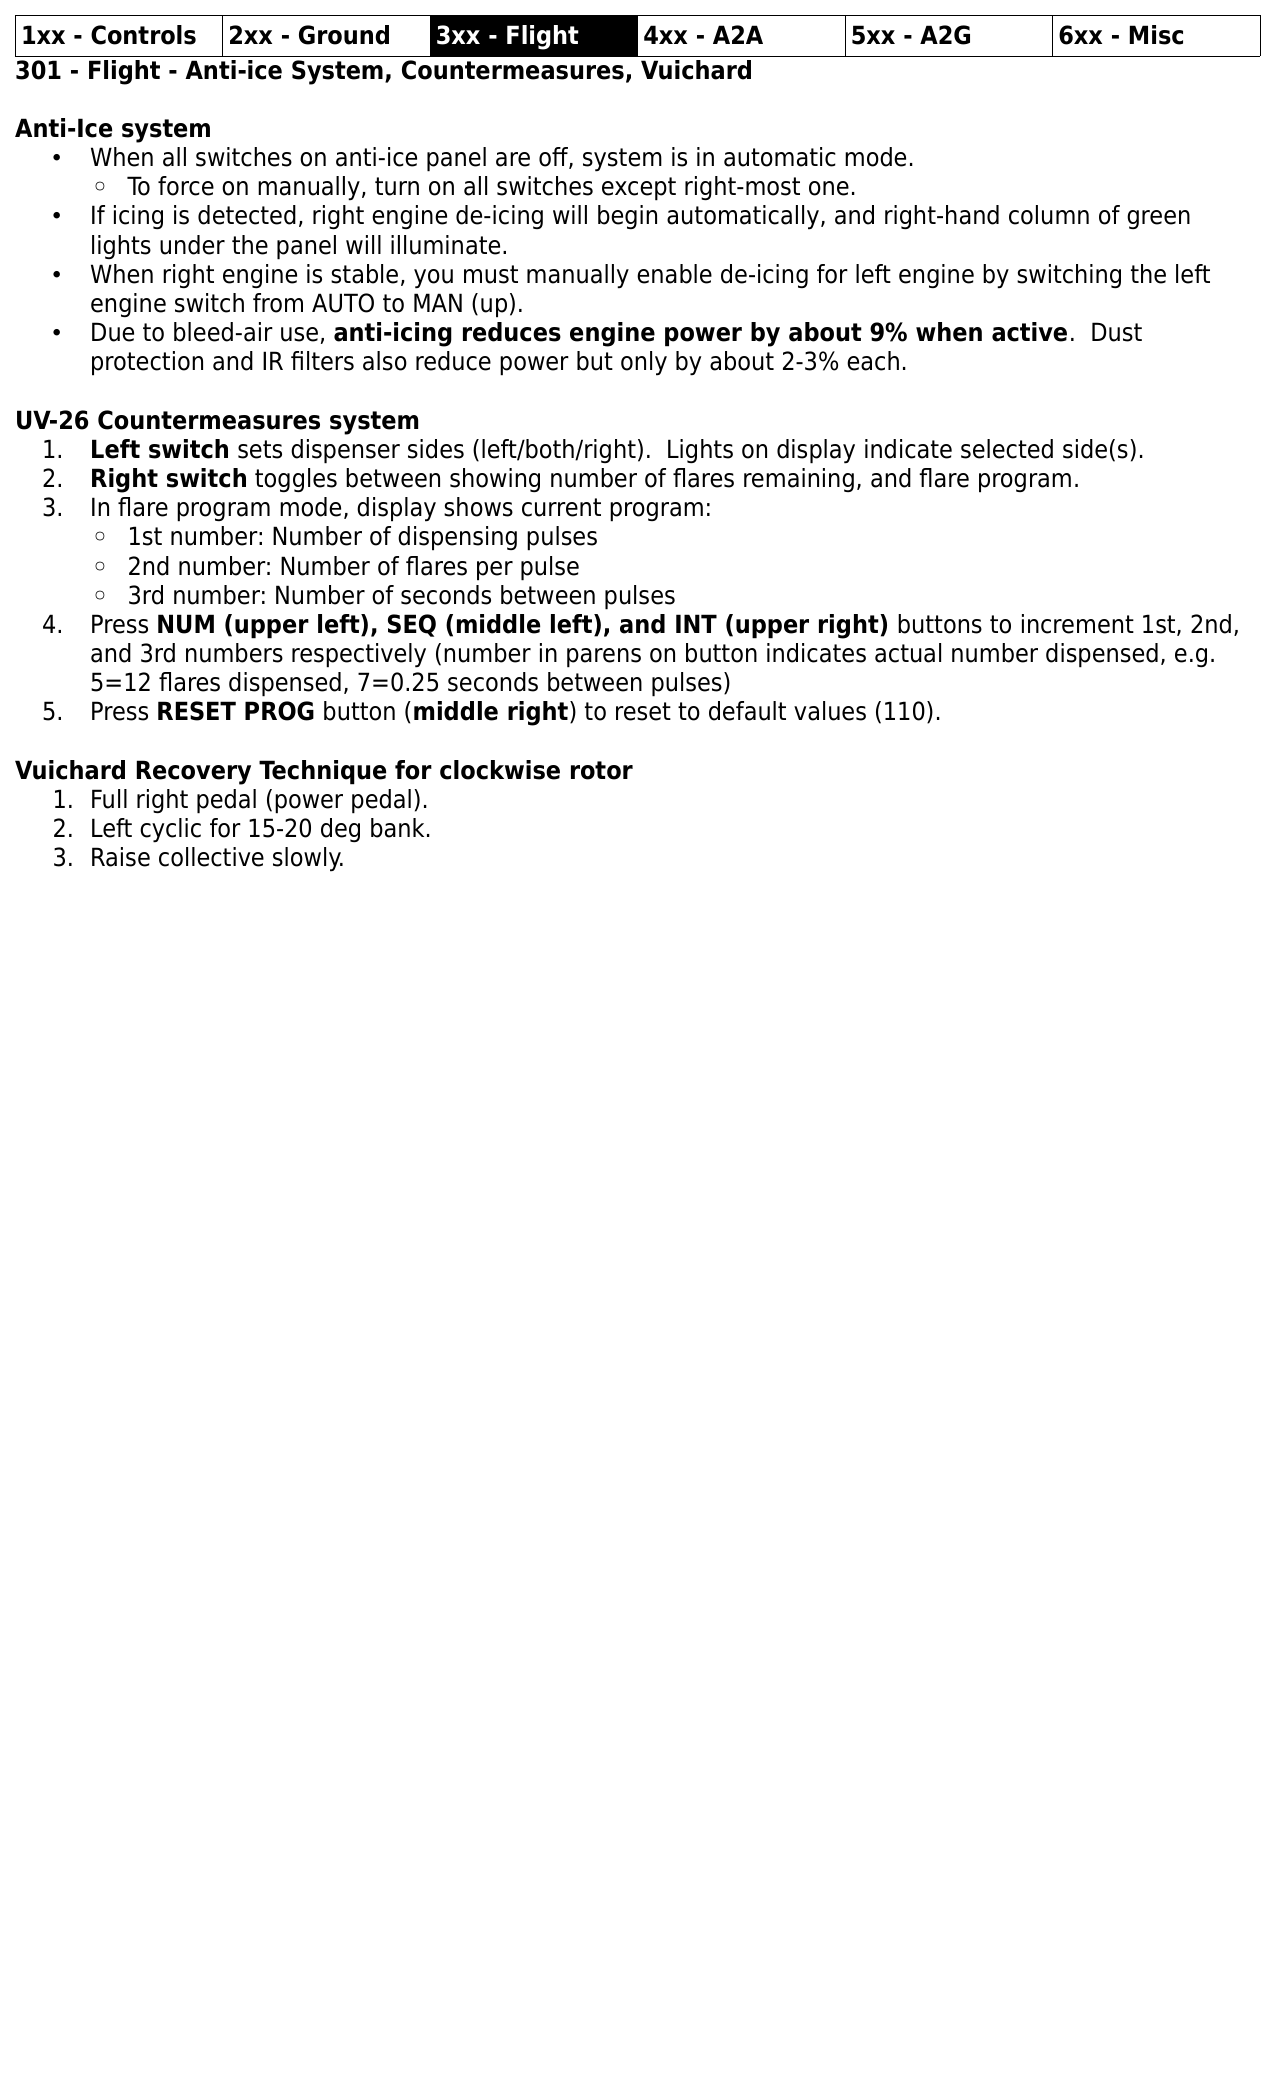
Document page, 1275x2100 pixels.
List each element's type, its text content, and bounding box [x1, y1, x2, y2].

table_header 1xx - Controls [16, 16, 222, 56]
table_header 4xx - A2A [638, 16, 845, 56]
list In flare program mode, display shows current program: [52, 493, 1260, 522]
list Right switch toggles between showing number of flares remaining, and flare program. [52, 464, 1260, 493]
list To force on manually, turn on all switches except right-most one. [90, 172, 1260, 202]
table_header 5xx - A2G [846, 16, 1052, 56]
table_header 2xx - Ground [223, 16, 430, 56]
list When right engine is stable, you must manually enable de-icing for left engine by switching the left engine switch from AUTO to MAN (up). [52, 260, 1260, 318]
list Due to bleed-air use, anti-icing reduces engine power by about 9% when active. Dust protection and IR filters also reduce power but only by about 2-3% each. [52, 318, 1260, 377]
list Full right pedal (power pedal). [52, 785, 1260, 814]
text UV-26 Countermeasures system [15, 406, 1260, 435]
table_header 6xx - Misc [1053, 16, 1260, 56]
list Raise collective slowly. [52, 843, 1260, 872]
text 301 - Flight - Anti-ice System, Countermeasures, Vuichard [15, 57, 1260, 85]
list Left cyclic for 15-20 deg bank. [52, 814, 1260, 843]
table_header 3xx - Flight [431, 16, 637, 56]
list Press NUM (upper left), SEQ (middle left), and INT (upper right) buttons to increment 1st, 2nd, and 3rd numbers respectively (number in parens on button indicates actual number dispensed, e.g. 5=12 flares dispensed, 7=0.25 seconds between pulses) [52, 610, 1260, 697]
list 3rd number: Number of seconds between pulses [90, 581, 1260, 610]
list Press RESET PROG button (middle right) to reset to default values (110). [52, 697, 1260, 727]
list If icing is detected, right engine de-icing will begin automatically, and right-hand column of green lights under the panel will illuminate. [52, 202, 1260, 260]
list When all switches on anti-ice panel are off, system is in automatic mode. [52, 143, 1260, 172]
text Vuichard Recovery Technique for clockwise rotor [15, 756, 1260, 785]
list Left switch sets dispenser sides (left/both/right). Lights on display indicate selected side(s). [52, 435, 1260, 464]
list 1st number: Number of dispensing pulses [90, 522, 1260, 552]
list 2nd number: Number of flares per pulse [90, 552, 1260, 581]
text Anti-Ice system [15, 114, 1260, 143]
